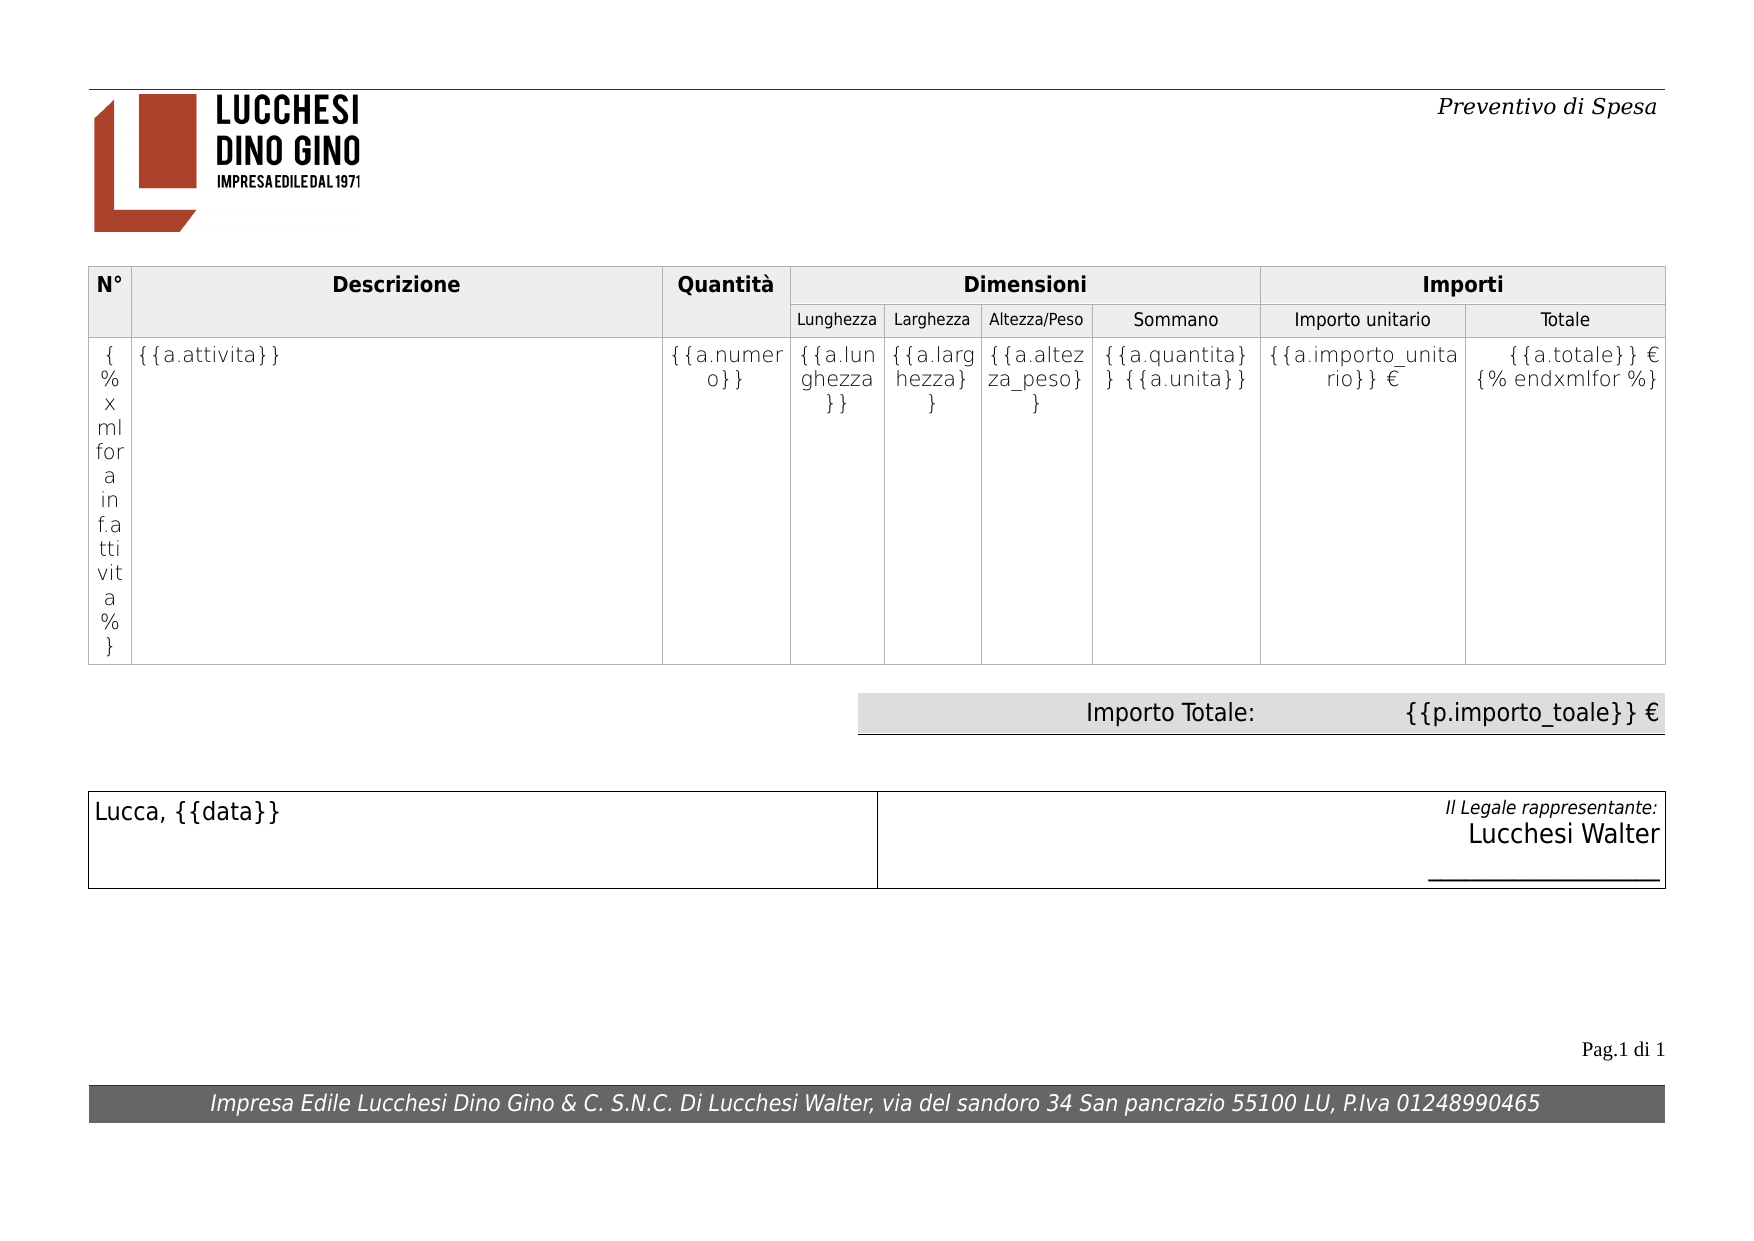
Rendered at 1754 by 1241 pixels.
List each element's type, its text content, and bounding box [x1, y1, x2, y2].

table_header {{p.importo_toale}} € [1261, 693, 1665, 733]
picture [94, 94, 360, 232]
table_cell {{a.altezza_peso}} [982, 338, 1092, 664]
table_cell {{a.larghezza}} [885, 338, 981, 664]
table_cell Larghezza [885, 305, 981, 337]
table_cell Sommano [1093, 305, 1260, 337]
table_header N° [89, 267, 131, 337]
table_cell {{a.lunghezza}} [791, 338, 884, 664]
table_cell Totale [1466, 305, 1665, 337]
table_cell {{a.attivita}} [132, 338, 662, 664]
table_cell {% xmlfor a in f.attivita %} [89, 338, 131, 664]
table_cell {{a.totale}} € {% endxmlfor %} [1466, 338, 1665, 664]
table_cell {{a.quantita}} {{a.unita}} [1093, 338, 1260, 664]
table_cell Altezza/Peso [982, 305, 1092, 337]
table_header Descrizione [132, 267, 662, 337]
table_header Il Legale rappresentante: Lucchesi Walter ___________________ [878, 792, 1665, 888]
table_header Importo Totale: [858, 693, 1261, 733]
table_header Lucca, {{data}} [89, 792, 877, 888]
table_cell Importo unitario [1261, 305, 1465, 337]
table_cell Lunghezza [791, 305, 884, 337]
table_header Importi [1261, 267, 1665, 303]
table_header Quantità [663, 267, 790, 337]
table_cell {{a.importo_unitario}} € [1261, 338, 1465, 664]
table_cell {{a.numero}} [663, 338, 790, 664]
table_header Dimensioni [791, 267, 1260, 303]
